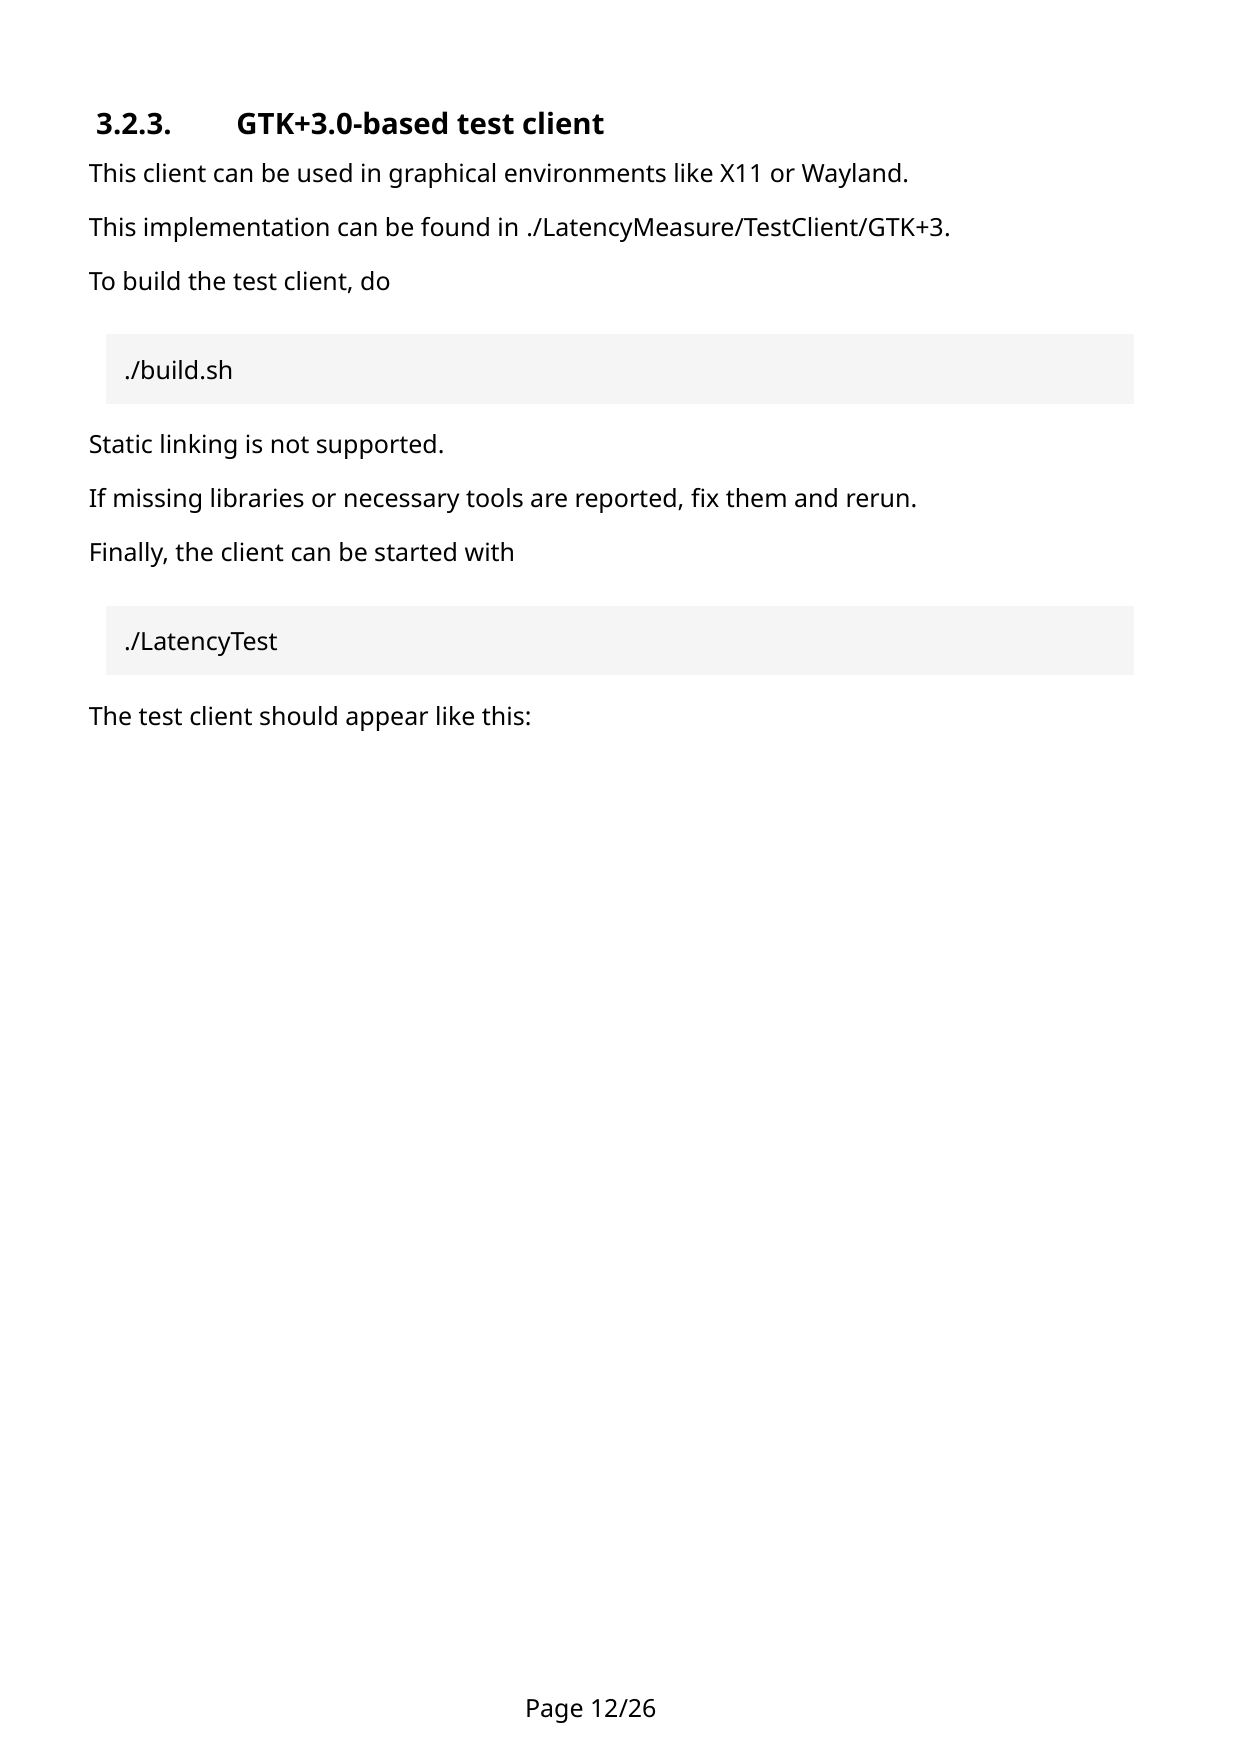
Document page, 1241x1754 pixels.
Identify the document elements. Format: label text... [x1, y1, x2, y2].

text If missing libraries or necessary tools are reported, fix them and rerun. [88, 481, 1152, 515]
text This client can be used in graphical environments like X11 or Wayland. [88, 156, 1152, 190]
subtitle GTK+3.0-based test client [88, 103, 1152, 143]
text ./LatencyTest [106, 606, 1134, 675]
text Finally, the client can be started with [88, 534, 1152, 568]
text This implementation can be found in ./LatencyMeasure/TestClient/GTK+3. [88, 209, 1152, 243]
text To build the test client, do [88, 263, 1152, 297]
text Static linking is not supported. [88, 427, 1152, 461]
text The test client should appear like this: [88, 698, 1152, 732]
text ./build.sh [106, 334, 1134, 404]
